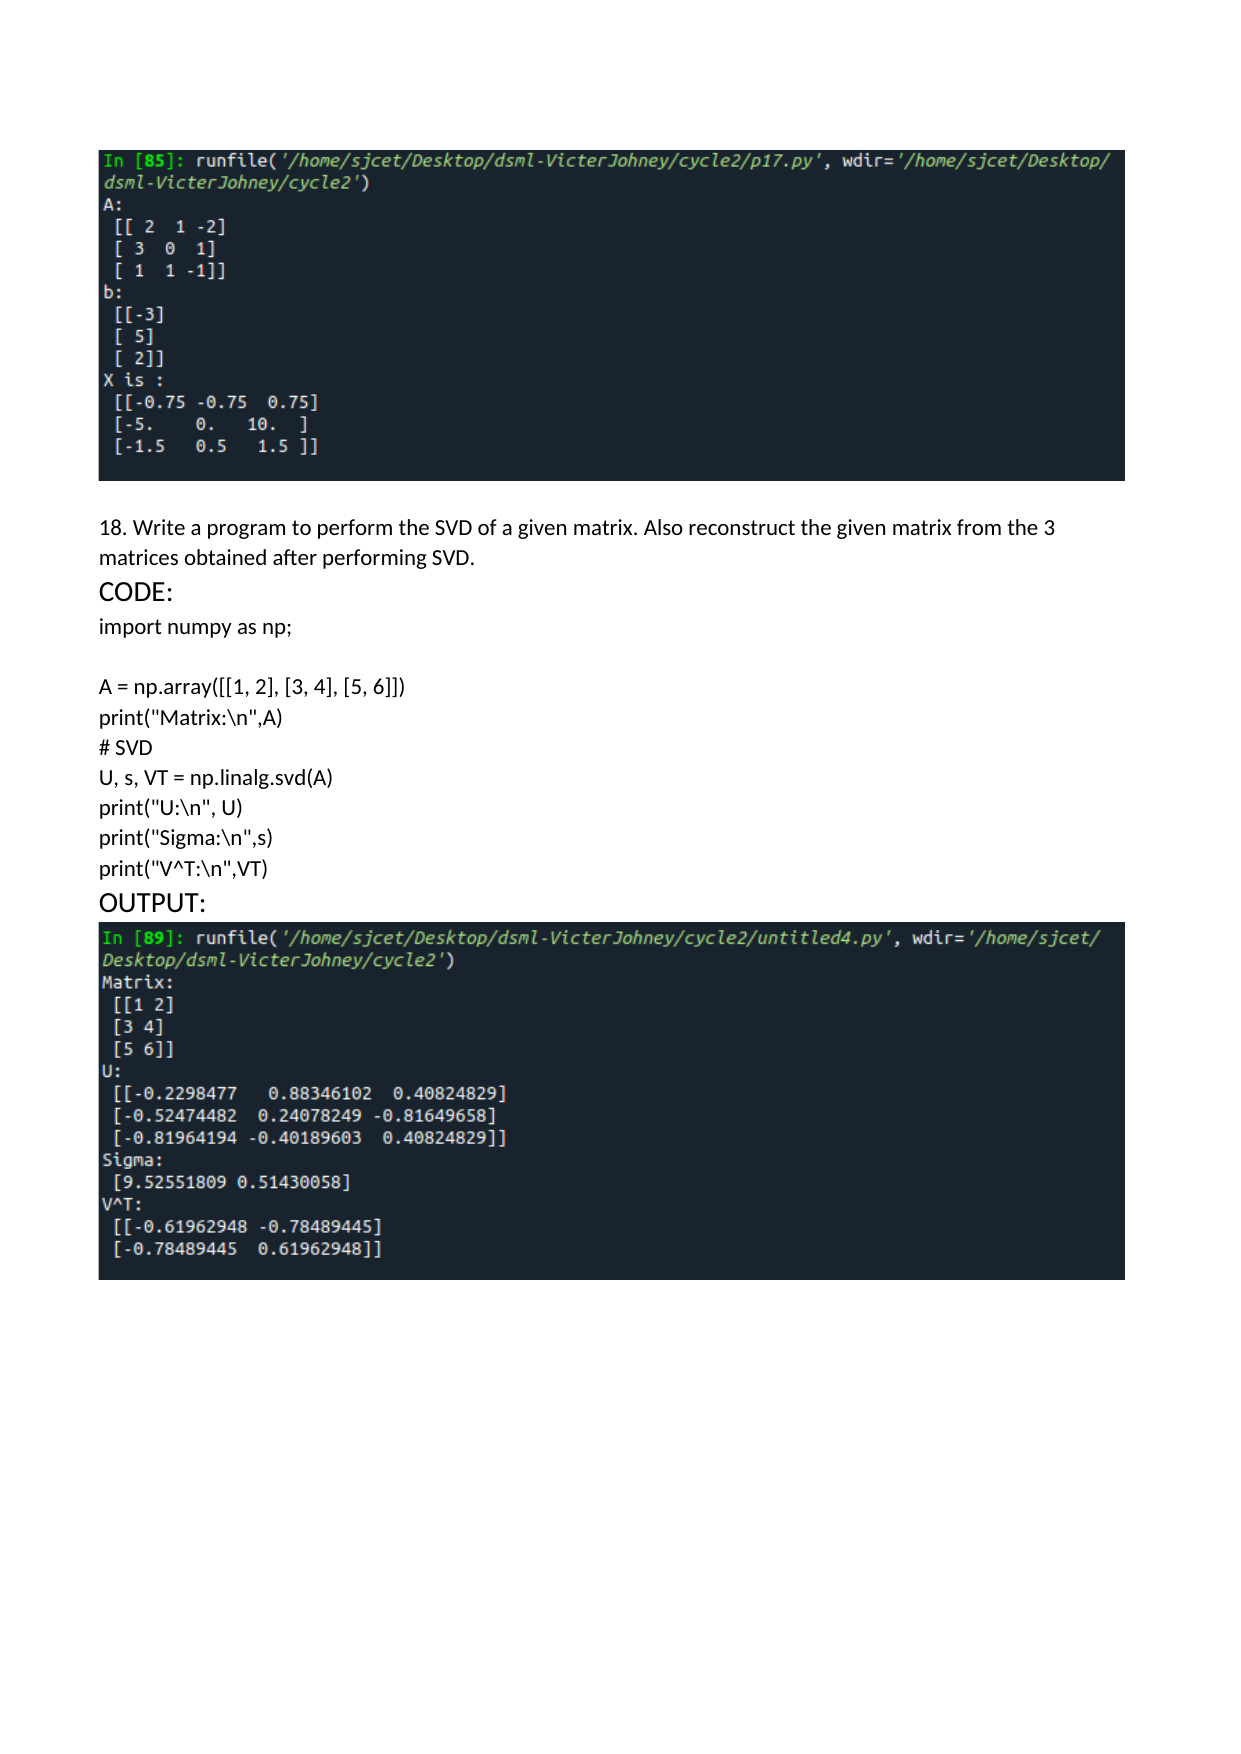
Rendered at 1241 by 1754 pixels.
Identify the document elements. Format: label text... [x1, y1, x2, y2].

picture [98, 150, 1125, 481]
list U, s, VT = np.linalg.svd(A) [98, 763, 1125, 791]
list print("U:\n", U) [98, 793, 1125, 821]
list OUTPUT: [98, 884, 1125, 919]
list print("Matrix:\n",A) [98, 703, 1125, 731]
picture [98, 922, 1125, 1280]
list print("V^T:\n",VT) [98, 854, 1125, 882]
list import numpy as np; [98, 612, 1125, 640]
list CODE: [98, 573, 1125, 609]
list # SVD [98, 733, 1125, 761]
list 18. Write a program to perform the SVD of a given matrix. Also reconstruct the given matrix from the 3 matrices obtained after performing SVD. [98, 513, 1125, 571]
list print("Sigma:\n",s) [98, 823, 1125, 851]
list A = np.array([[1, 2], [3, 4], [5, 6]]) [98, 672, 1125, 700]
